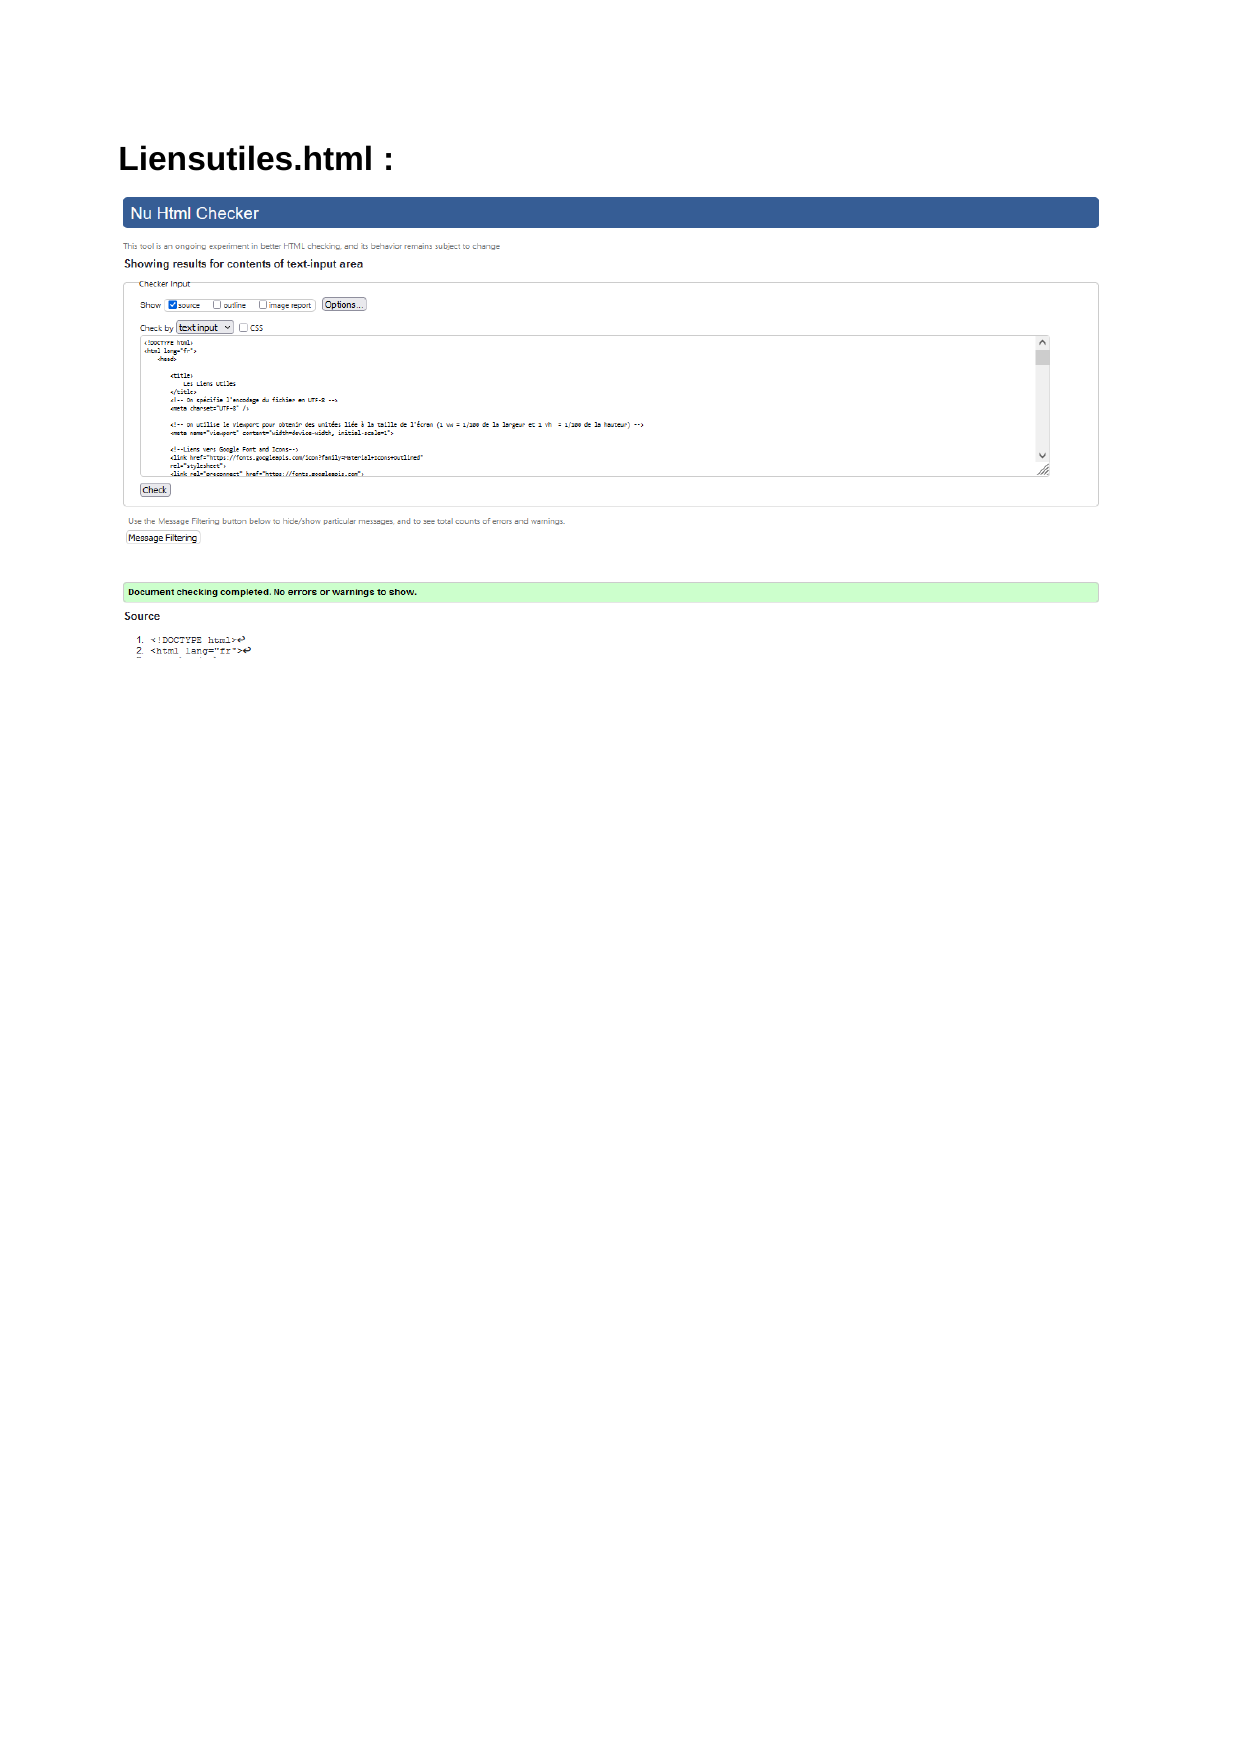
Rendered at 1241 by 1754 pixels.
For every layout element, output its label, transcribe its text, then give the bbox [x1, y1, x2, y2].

subtitle Liensutiles.html : [118, 139, 1122, 178]
picture [118, 190, 1123, 658]
